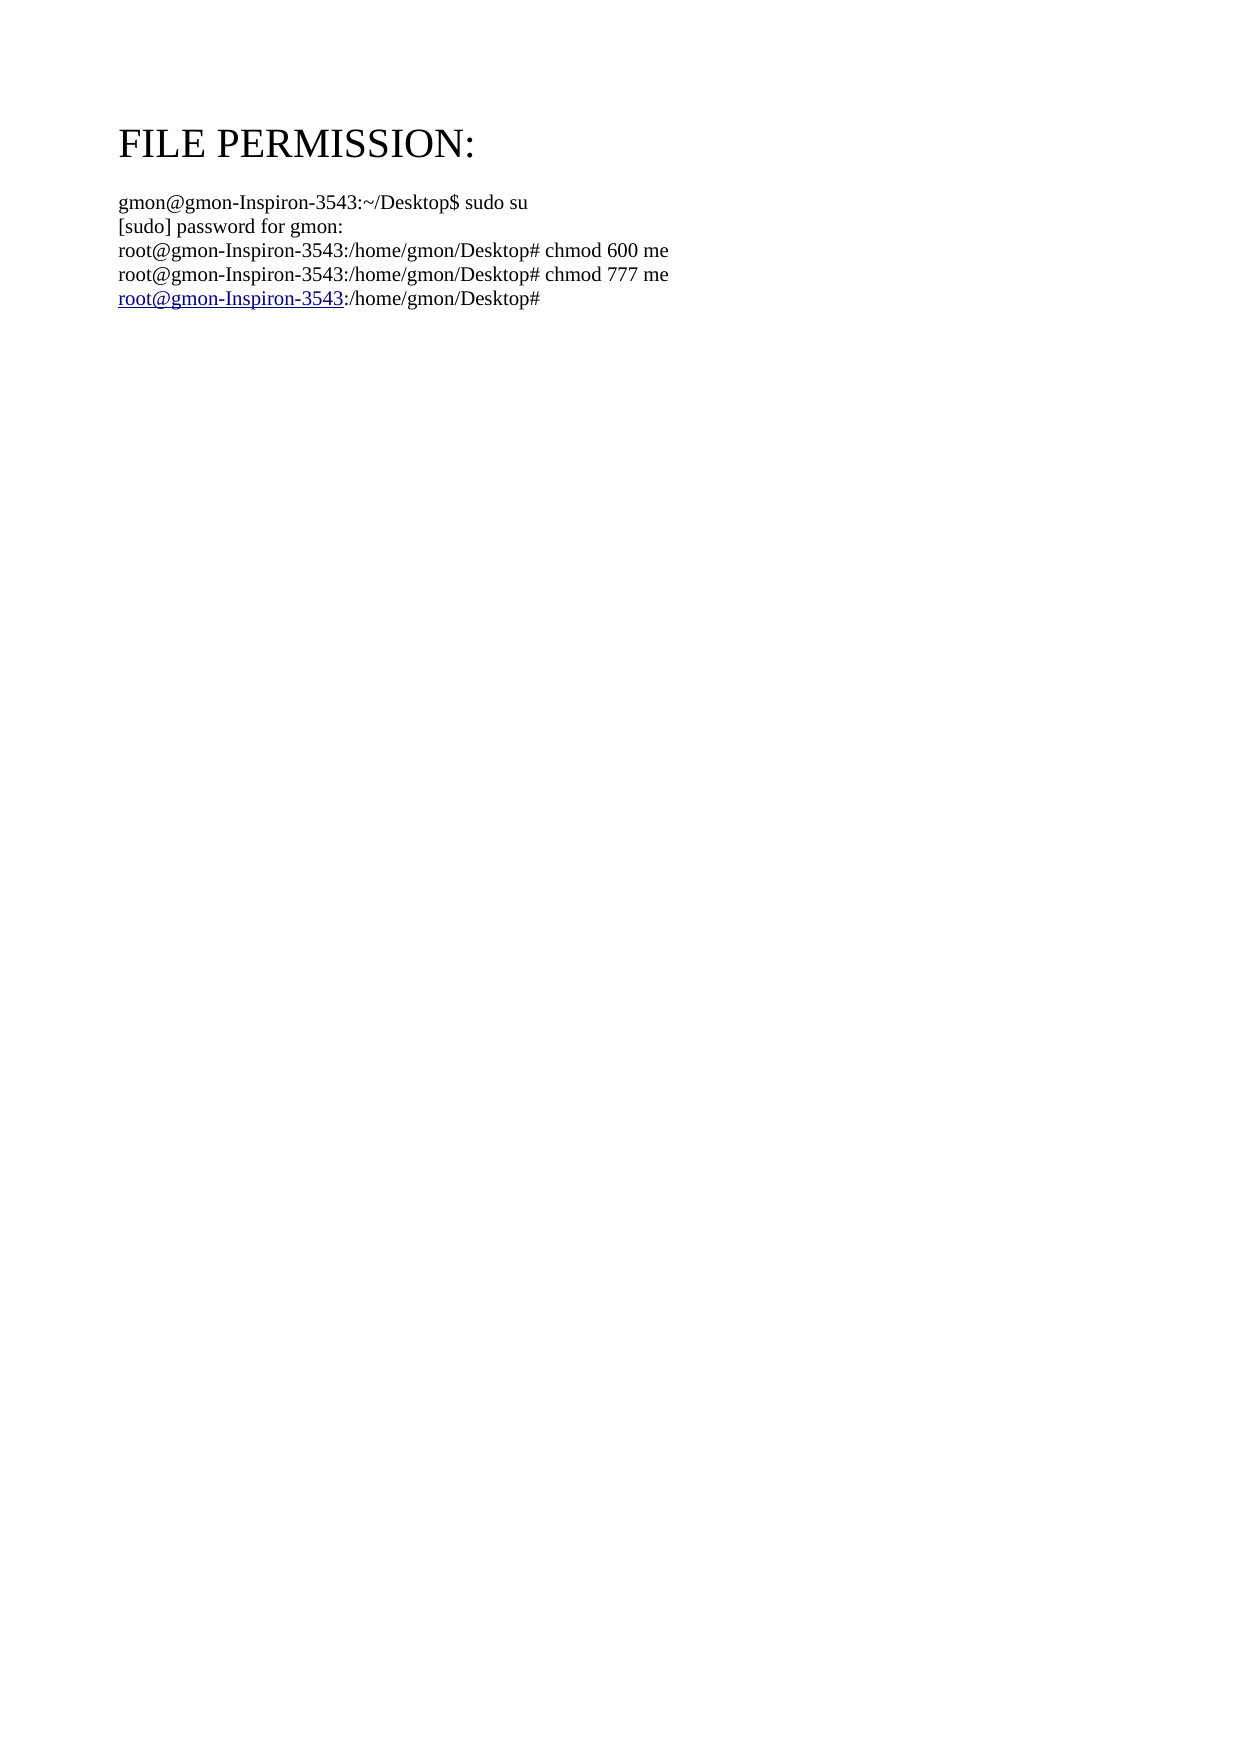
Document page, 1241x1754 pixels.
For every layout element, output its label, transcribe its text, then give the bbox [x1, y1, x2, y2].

text root@gmon-Inspiron-3543:/home/gmon/Desktop# [118, 286, 1122, 310]
text FILE PERMISSION: [118, 118, 1122, 166]
text gmon@gmon-Inspiron-3543:~/Desktop$ sudo su [118, 190, 1122, 214]
text root@gmon-Inspiron-3543:/home/gmon/Desktop# chmod 777 me [118, 262, 1122, 286]
text root@gmon-Inspiron-3543:/home/gmon/Desktop# chmod 600 me [118, 238, 1122, 262]
text [sudo] password for gmon: [118, 214, 1122, 238]
